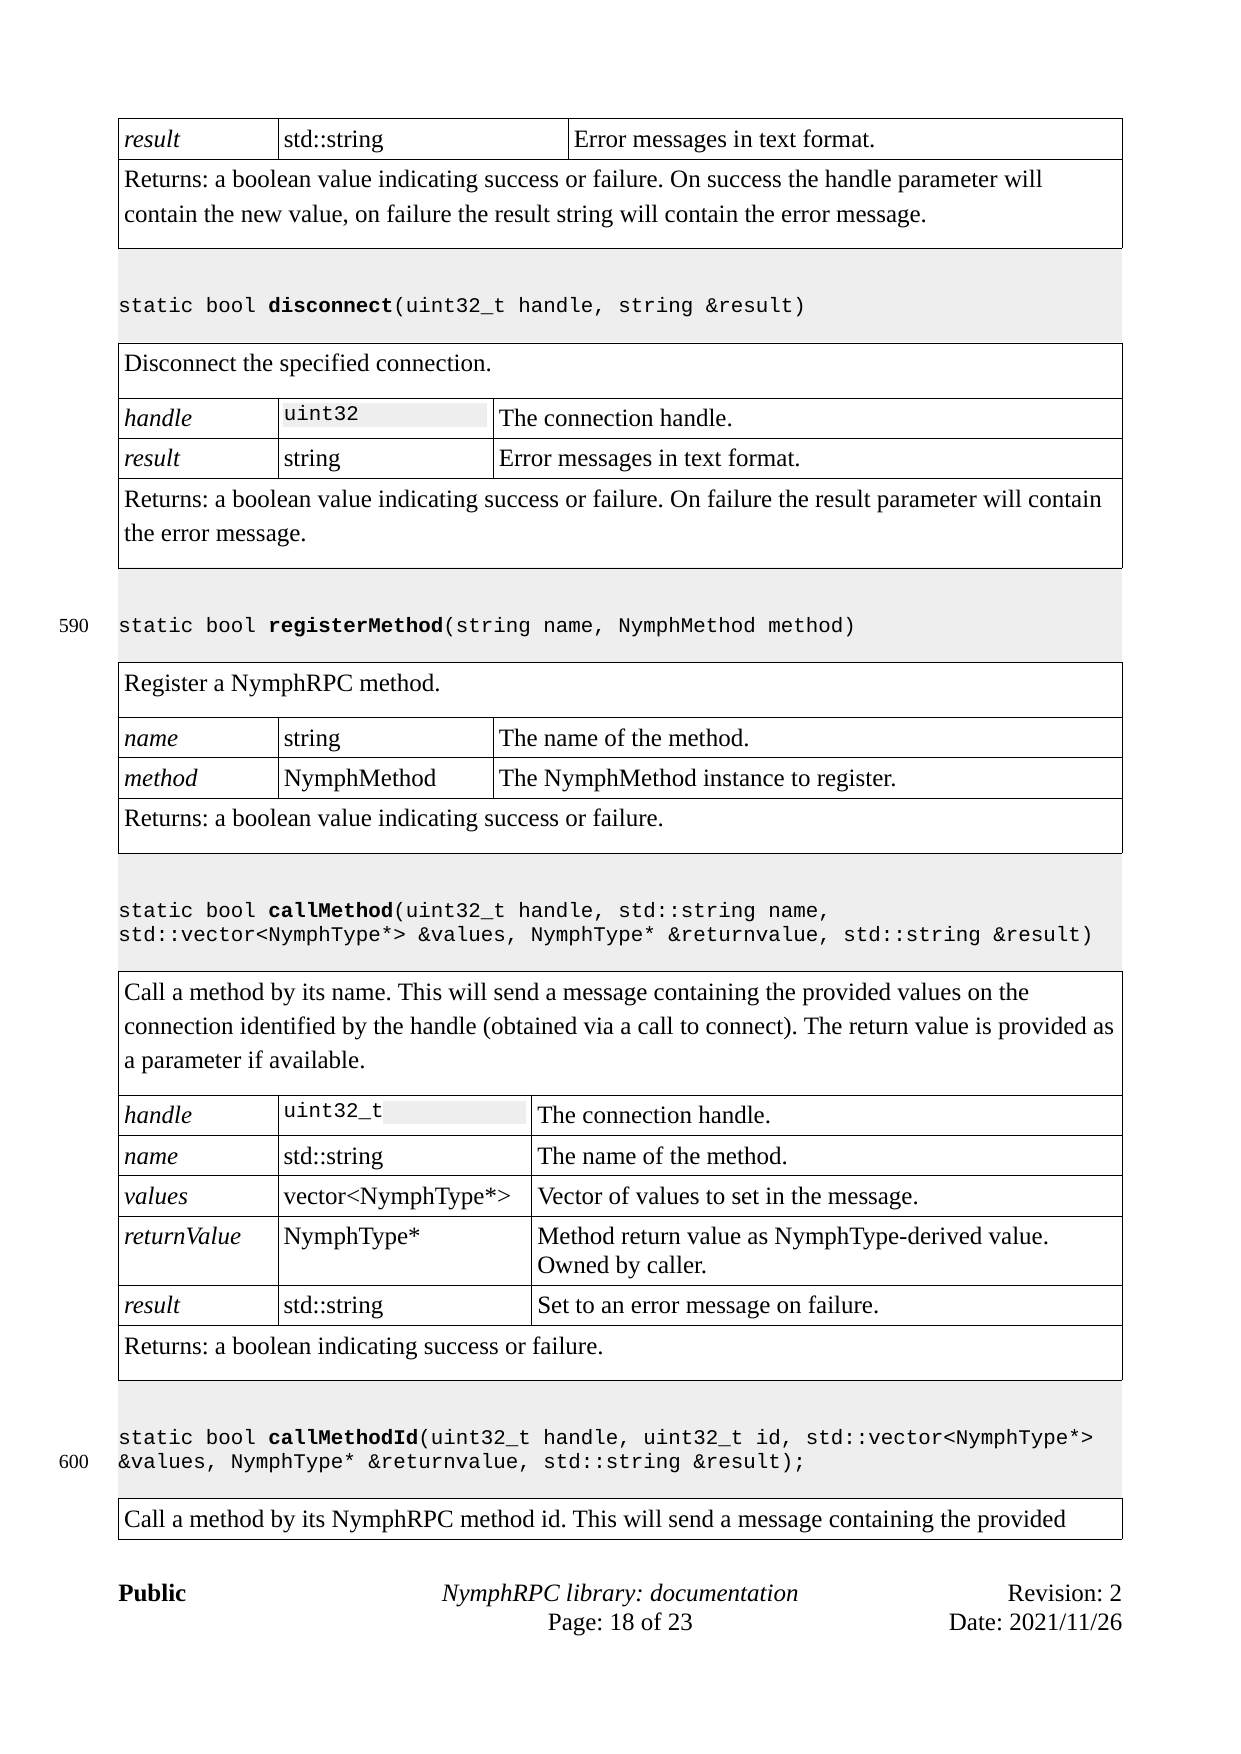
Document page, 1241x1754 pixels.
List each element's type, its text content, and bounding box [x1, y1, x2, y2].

table_cell std::string [279, 1286, 531, 1325]
text static bool disconnect(uint32_t handle, string &result) [118, 295, 1122, 319]
table_header Call a method by its name. This will send a message containing the provided values on the connection identified by the handle (obtained via a call to connect). The return value is provided as a parameter if available. [119, 972, 1122, 1095]
table_cell returnValue [119, 1217, 278, 1285]
table_cell result [119, 439, 278, 478]
table_cell Vector of values to set in the message. [532, 1176, 1122, 1216]
table_cell result [119, 119, 278, 158]
table_cell std::string [279, 119, 568, 158]
table_cell Returns: a boolean value indicating success or failure. [119, 799, 1122, 852]
table_cell uint32_t [279, 1096, 531, 1135]
text static bool callMethodId(uint32_t handle, uint32_t id, std::vector<NymphType*> &values, NymphType* &returnvalue, std::string &result); [118, 1404, 1122, 1474]
text static bool callMethod(uint32_t handle, std::string name, std::vector<NymphType*> &values, NymphType* &returnvalue, std::string &result) [118, 900, 1122, 947]
table_header Disconnect the specified connection. [119, 344, 1122, 397]
table_cell NymphType* [279, 1217, 531, 1285]
table_cell result [119, 1286, 278, 1325]
table_cell The connection handle. [494, 399, 1122, 438]
table_cell The connection handle. [532, 1096, 1122, 1135]
table_header Register a NymphRPC method. [119, 663, 1122, 717]
table_cell name [119, 1136, 278, 1175]
table_cell method [119, 758, 278, 798]
table_cell std::string [279, 1136, 531, 1175]
table_cell handle [119, 399, 278, 438]
table_cell Returns: a boolean value indicating success or failure. On failure the result parameter will contain the error message. [119, 479, 1122, 567]
table_cell The name of the method. [494, 718, 1122, 757]
table_cell The NymphMethod instance to register. [494, 758, 1122, 798]
table_cell string [279, 439, 493, 478]
table_cell string [279, 718, 493, 757]
table_header Call a method by its NymphRPC method id. This will send a message containing the provided [119, 1499, 1122, 1538]
table_cell Set to an error message on failure. [532, 1286, 1122, 1325]
table_cell Returns: a boolean indicating success or failure. [119, 1326, 1122, 1380]
table_cell Error messages in text format. [494, 439, 1122, 478]
table_cell Error messages in text format. [569, 119, 1122, 158]
table_cell NymphMethod [279, 758, 493, 798]
text static bool registerMethod(string name, NymphMethod method) [118, 615, 1122, 638]
table_cell handle [119, 1096, 278, 1135]
table_cell Returns: a boolean value indicating success or failure. On success the handle parameter will contain the new value, on failure the result string will contain the error message. [119, 160, 1122, 248]
table_cell uint32 [279, 399, 493, 438]
table_cell Method return value as NymphType-derived value. Owned by caller. [532, 1217, 1122, 1285]
table_cell vector<NymphType*> [279, 1176, 531, 1216]
table_cell The name of the method. [532, 1136, 1122, 1175]
table_cell values [119, 1176, 278, 1216]
table_cell name [119, 718, 278, 757]
